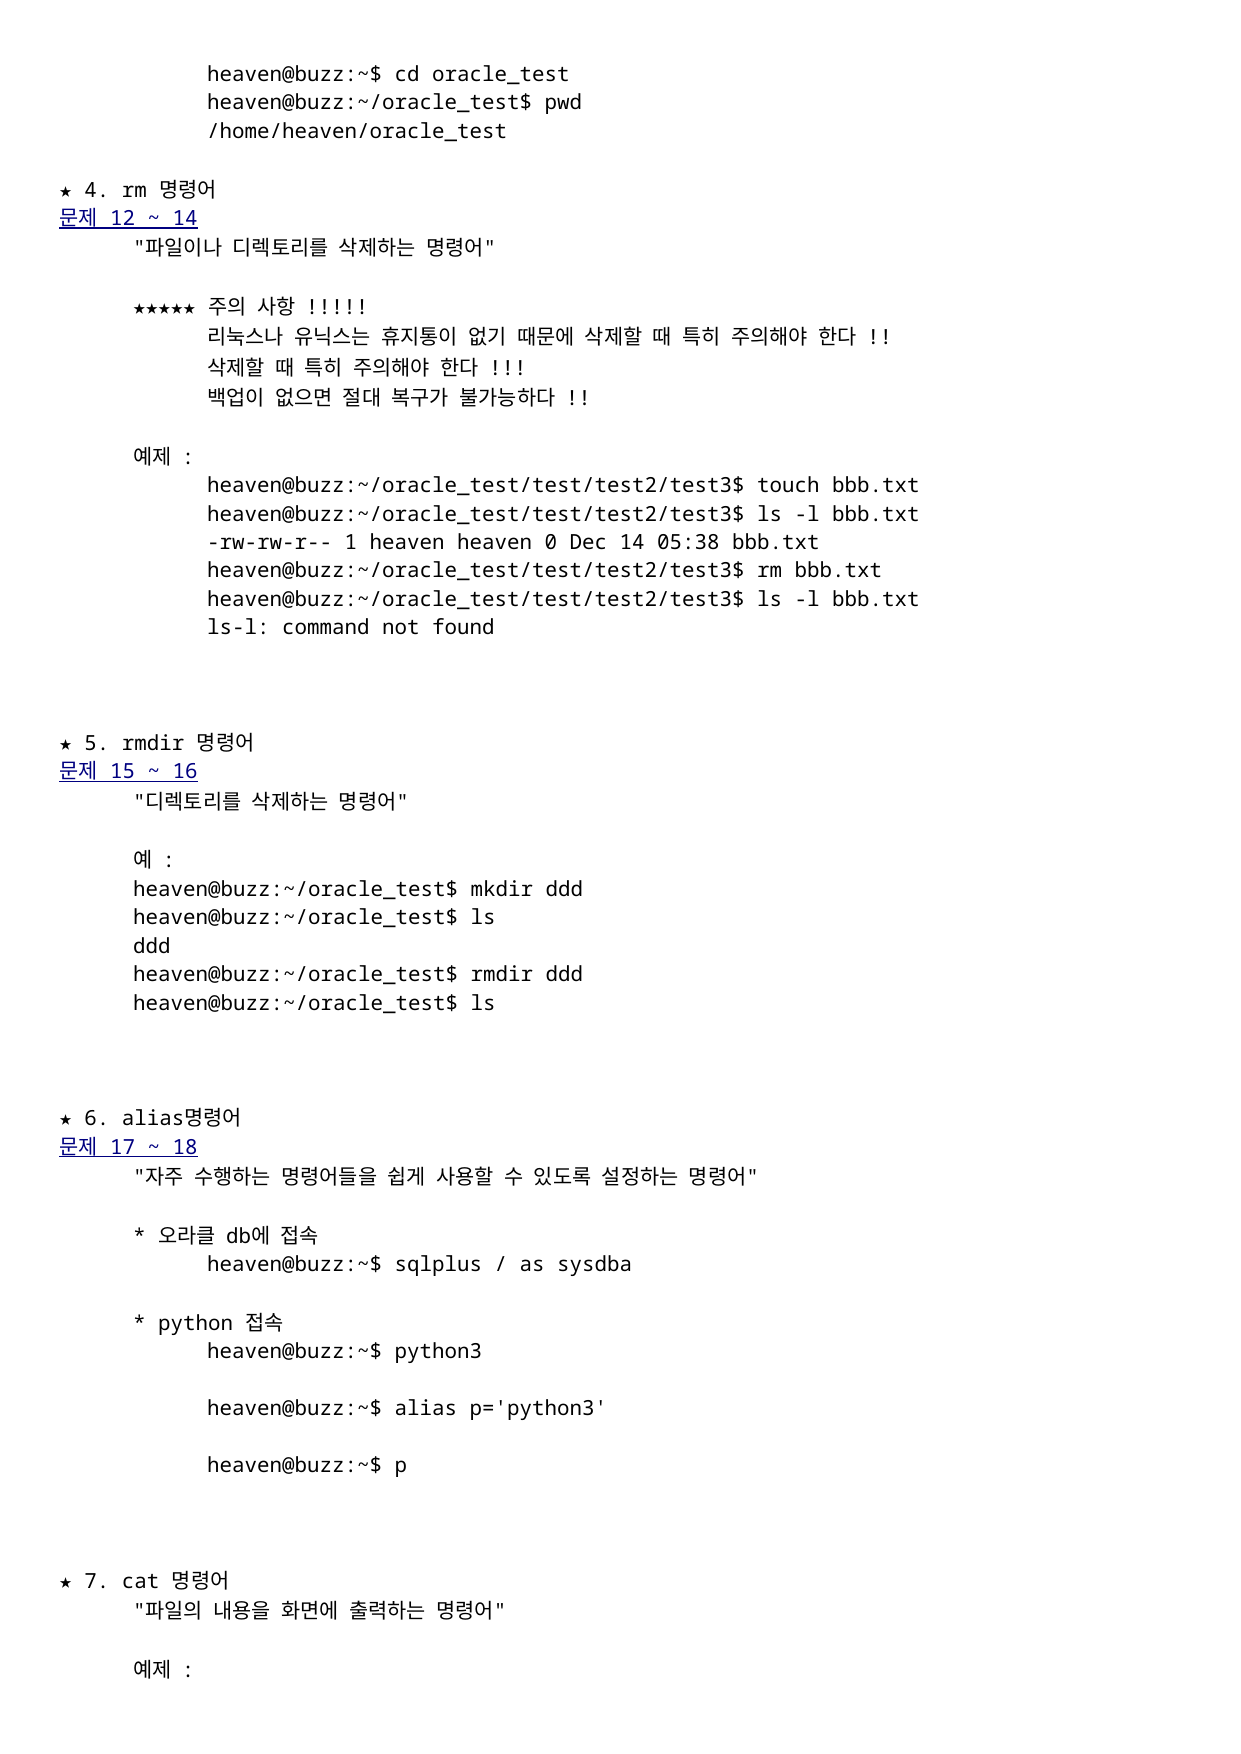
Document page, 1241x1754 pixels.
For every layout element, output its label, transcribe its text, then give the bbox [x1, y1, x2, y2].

text -rw-rw-r-- 1 heaven heaven 0 Dec 14 05:38 bbb.txt [59, 527, 1180, 556]
text ★ 4. rm 명령어 [59, 173, 1180, 203]
text * python 접속 [59, 1306, 1180, 1337]
text ls-l: command not found [59, 612, 1180, 641]
text heaven@buzz:~$ python3 [59, 1337, 1180, 1365]
text heaven@buzz:~/oracle_test$ ls [59, 988, 1180, 1016]
text 예제 : [59, 440, 1180, 470]
text * 오라클 db에 접속 [59, 1219, 1180, 1249]
text 문제 15 ~ 16 [59, 757, 1204, 785]
text heaven@buzz:~/oracle_test$ rmdir ddd [59, 959, 1180, 988]
text "자주 수행하는 명령어들을 쉽게 사용할 수 있도록 설정하는 명령어" [59, 1160, 1180, 1191]
text 리눅스나 유닉스는 휴지통이 없기 때문에 삭제할 때 특히 주의해야 한다 !! [59, 321, 1180, 351]
text 문제 12 ~ 14 [59, 203, 1204, 232]
text ★ 5. rmdir 명령어 [59, 726, 1180, 757]
text heaven@buzz:~/oracle_test$ pwd [59, 87, 1180, 116]
text ★ 7. cat 명령어 [59, 1564, 1180, 1594]
text 삭제할 때 특히 주의해야 한다 !!! [59, 351, 1180, 381]
text heaven@buzz:~/oracle_test$ ls [59, 902, 1180, 931]
text heaven@buzz:~$ sqlplus / as sysdba [59, 1249, 1180, 1278]
text heaven@buzz:~/oracle_test$ mkdir ddd [59, 874, 1180, 902]
text heaven@buzz:~$ cd oracle_test [59, 59, 1180, 87]
text /home/heaven/oracle_test [59, 116, 1180, 144]
text 예 : [59, 844, 1180, 874]
text heaven@buzz:~/oracle_test/test/test2/test3$ ls -l bbb.txt [59, 499, 1180, 527]
text "파일이나 디렉토리를 삭제하는 명령어" [59, 232, 1180, 262]
text ddd [59, 931, 1180, 959]
text heaven@buzz:~/oracle_test/test/test2/test3$ touch bbb.txt [59, 470, 1180, 499]
text "파일의 내용을 화면에 출력하는 명령어" [59, 1594, 1180, 1625]
text heaven@buzz:~$ alias p='python3' [59, 1393, 1180, 1422]
text heaven@buzz:~$ p [59, 1450, 1180, 1479]
text 백업이 없으면 절대 복구가 불가능하다 !! [59, 381, 1180, 412]
text ★★★★★ 주의 사항 !!!!! [59, 290, 1180, 321]
text heaven@buzz:~/oracle_test/test/test2/test3$ ls -l bbb.txt [59, 584, 1180, 612]
text 예제 : [59, 1653, 1180, 1683]
text "디렉토리를 삭제하는 명령어" [59, 785, 1180, 815]
text ★ 6. alias명령어 [59, 1102, 1180, 1132]
text 문제 17 ~ 18 [59, 1132, 1204, 1160]
text heaven@buzz:~/oracle_test/test/test2/test3$ rm bbb.txt [59, 556, 1180, 584]
